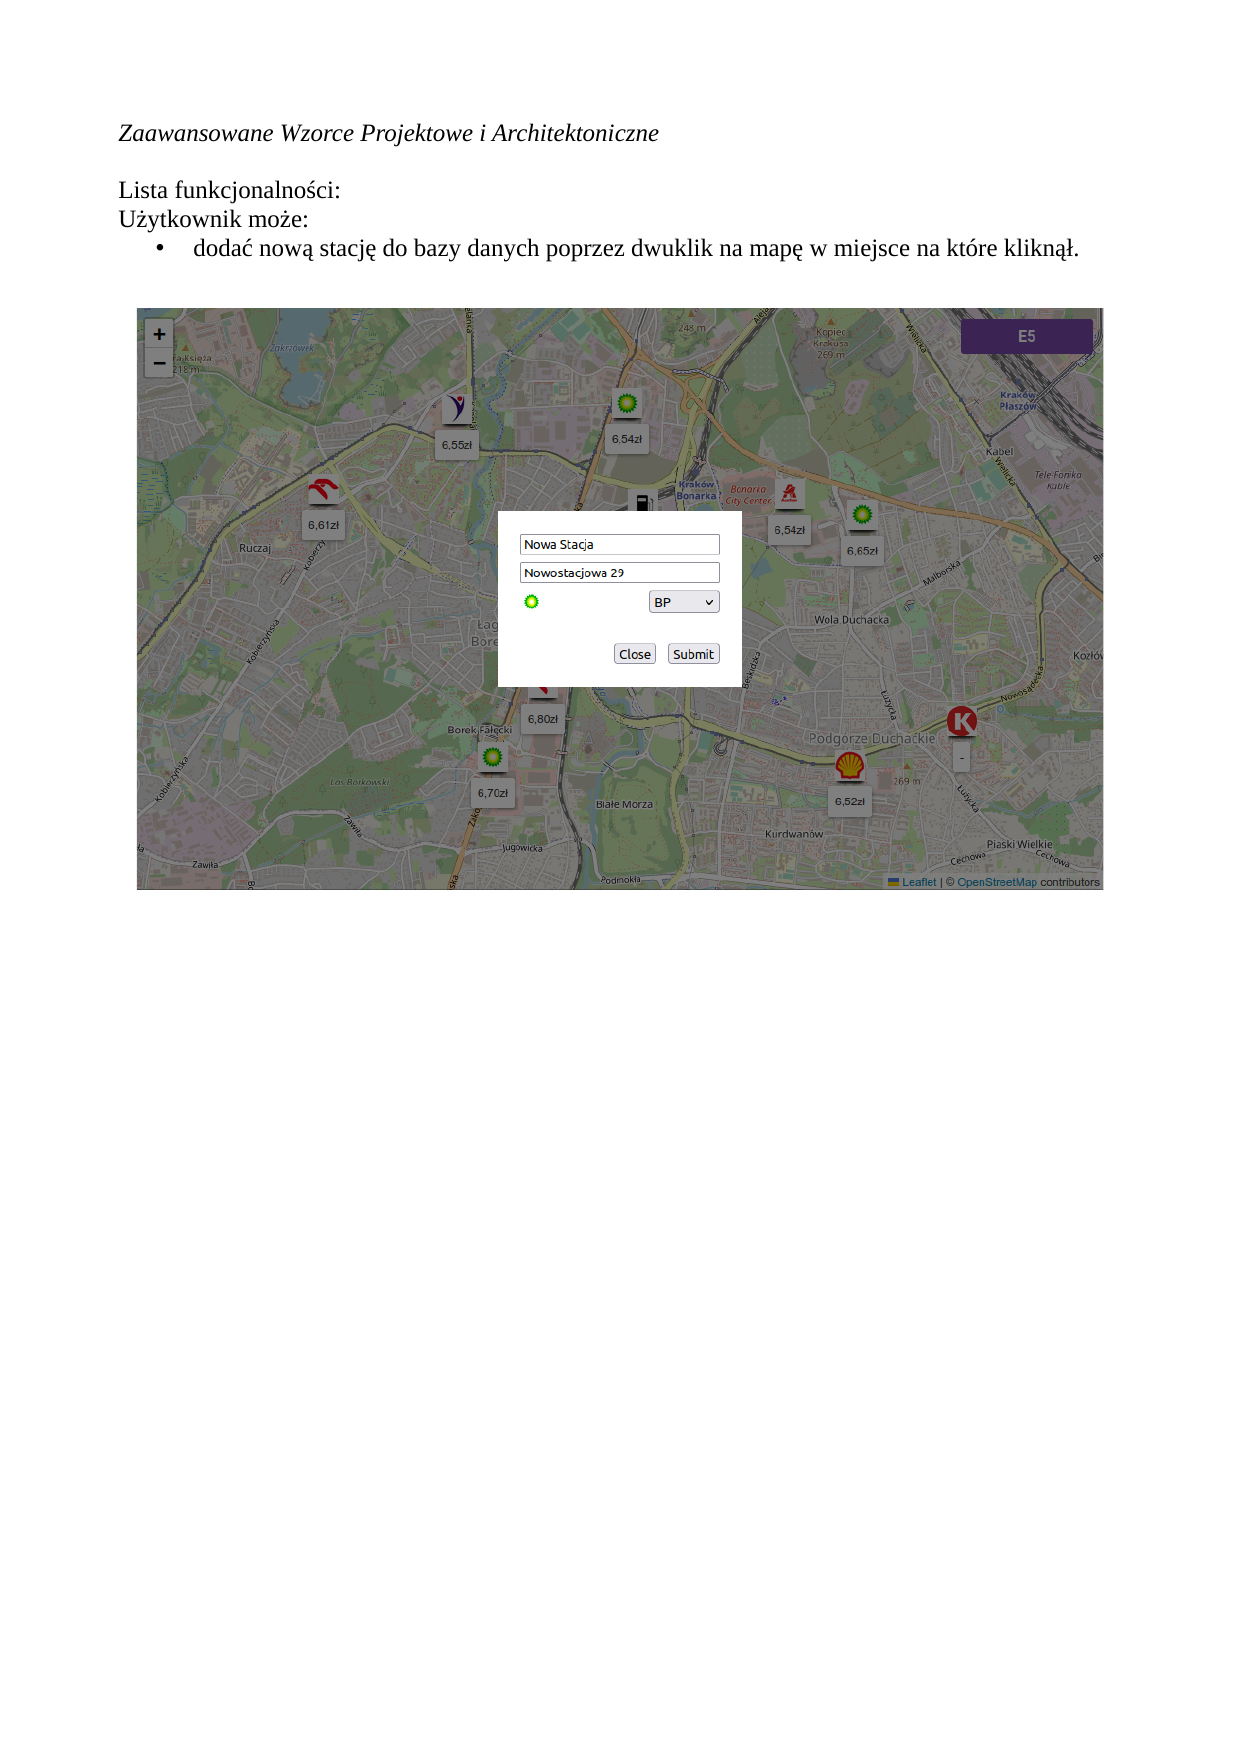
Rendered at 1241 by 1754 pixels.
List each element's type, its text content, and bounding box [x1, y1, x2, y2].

list dodać nową stację do bazy danych poprzez dwuklik na mapę w miejsce na które kliknął. [156, 233, 1122, 262]
text Użytkownik może: [118, 204, 1122, 233]
picture [136, 308, 1104, 890]
text Zaawansowane Wzorce Projektowe i Architektoniczne [118, 118, 1122, 147]
text Lista funkcjonalności: [118, 176, 1122, 204]
